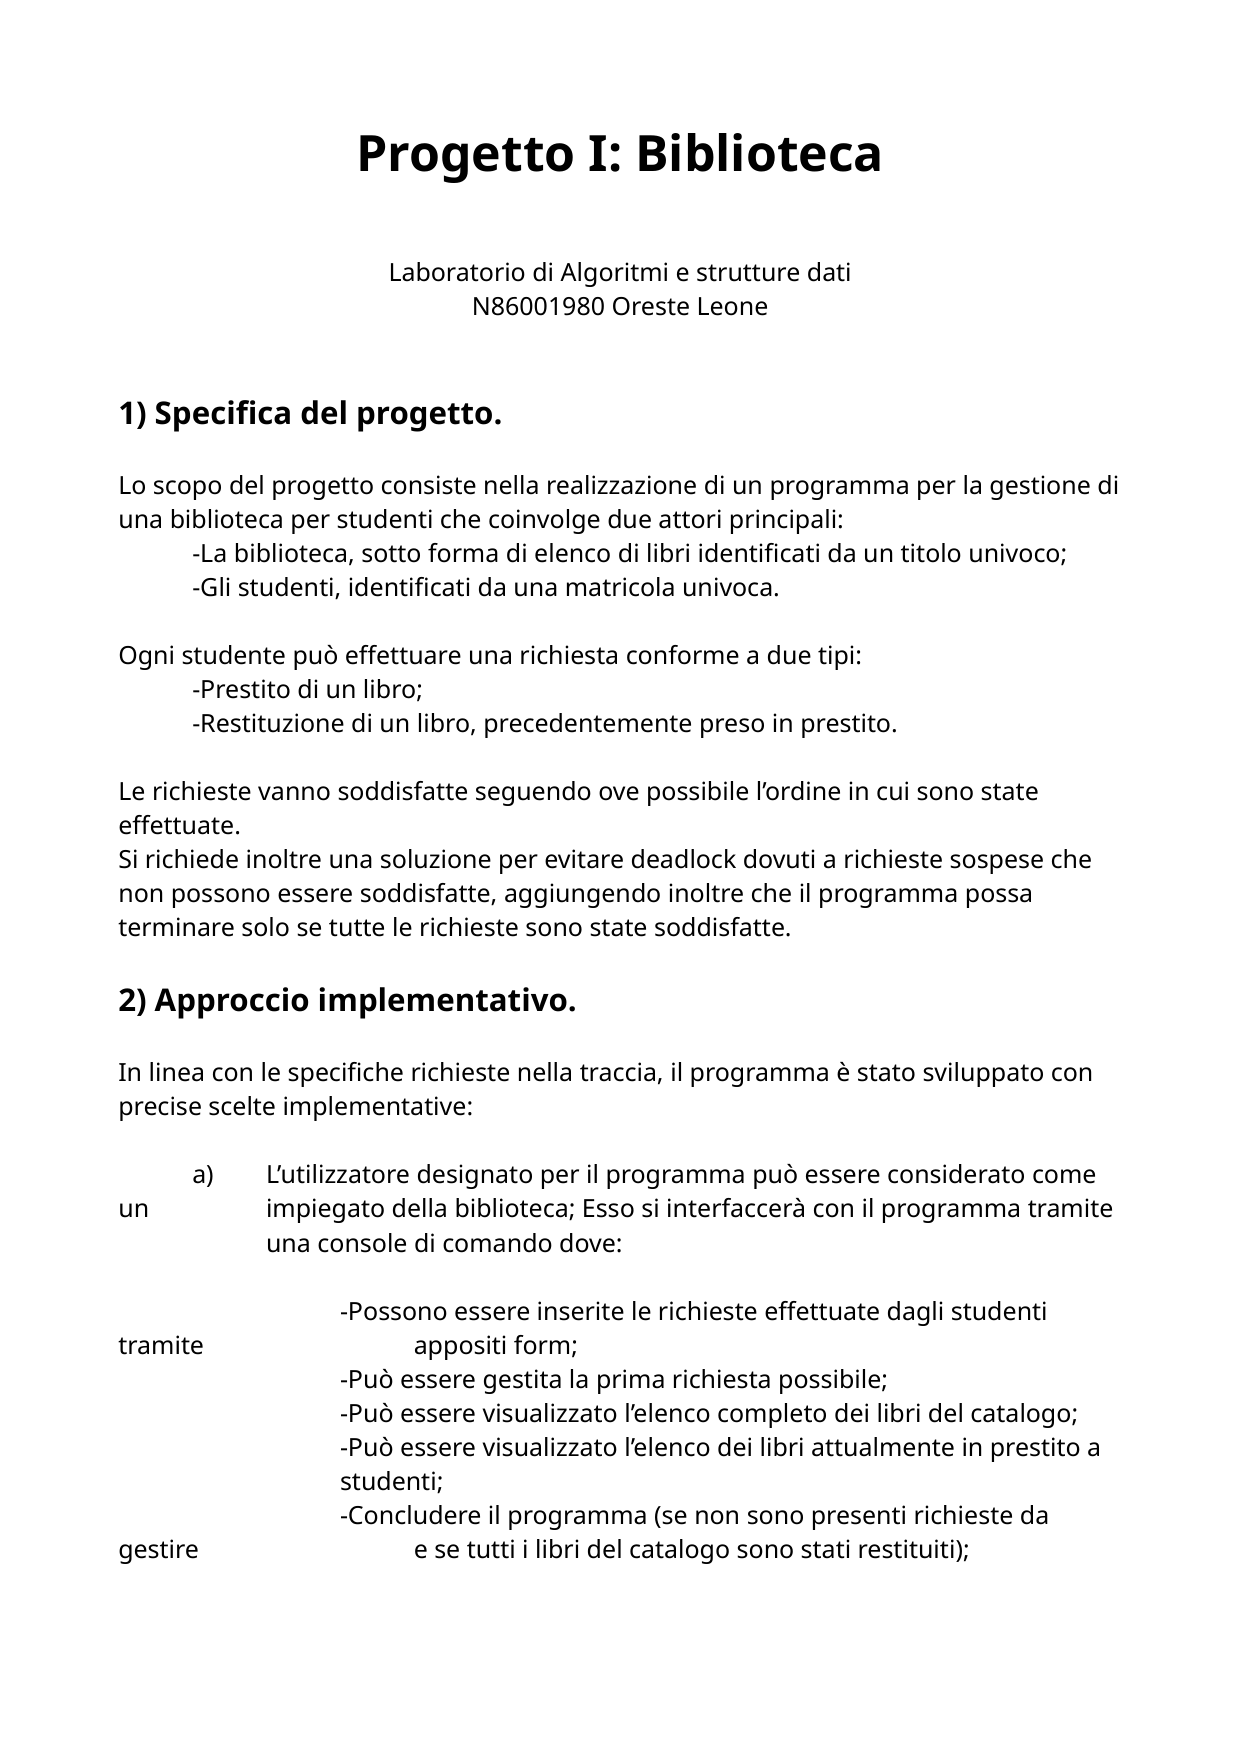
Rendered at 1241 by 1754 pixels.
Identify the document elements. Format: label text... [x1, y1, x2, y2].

text 2) Approccio implementativo. [118, 978, 1122, 1021]
text 1) Specifica del progetto. [118, 391, 1122, 433]
text -Possono essere inserite le richieste effettuate dagli studenti tramite appositi form; [118, 1293, 1122, 1361]
text -La biblioteca, sotto forma di elenco di libri identificati da un titolo univoco; [118, 535, 1122, 569]
text -Prestito di un libro; [118, 672, 1122, 706]
text Le richieste vanno soddisfatte seguendo ove possibile l’ordine in cui sono state effettuate. [118, 774, 1122, 842]
text Si richiede inoltre una soluzione per evitare deadlock dovuti a richieste sospese che non possono essere soddisfatte, aggiungendo inoltre che il programma possa terminare solo se tutte le richieste sono state soddisfatte. [118, 842, 1122, 944]
text -Gli studenti, identificati da una matricola univoca. [118, 569, 1122, 603]
text Lo scopo del progetto consiste nella realizzazione di un programma per la gestione di una biblioteca per studenti che coinvolge due attori principali: [118, 467, 1122, 535]
text -Restituzione di un libro, precedentemente preso in prestito. [118, 706, 1122, 740]
text a) L’utilizzatore designato per il programma può essere considerato come un impiegato della biblioteca; Esso si interfaccerà con il programma tramite una console di comando dove: [118, 1157, 1122, 1259]
text Laboratorio di Algoritmi e strutture dati [118, 254, 1122, 288]
text -Concludere il programma (se non sono presenti richieste da gestire e se tutti i libri del catalogo sono stati restituiti); [118, 1498, 1122, 1566]
text In linea con le specifiche richieste nella traccia, il programma è stato sviluppato con precise scelte implementative: [118, 1055, 1122, 1123]
text -Può essere gestita la prima richiesta possibile; [118, 1361, 1122, 1396]
text Progetto I: Biblioteca [118, 118, 1122, 186]
text N86001980 Oreste Leone [118, 288, 1122, 322]
text -Può essere visualizzato l’elenco dei libri attualmente in prestito a studenti; [118, 1429, 1122, 1498]
text -Può essere visualizzato l’elenco completo dei libri del catalogo; [118, 1396, 1122, 1429]
text Ogni studente può effettuare una richiesta conforme a due tipi: [118, 638, 1122, 672]
